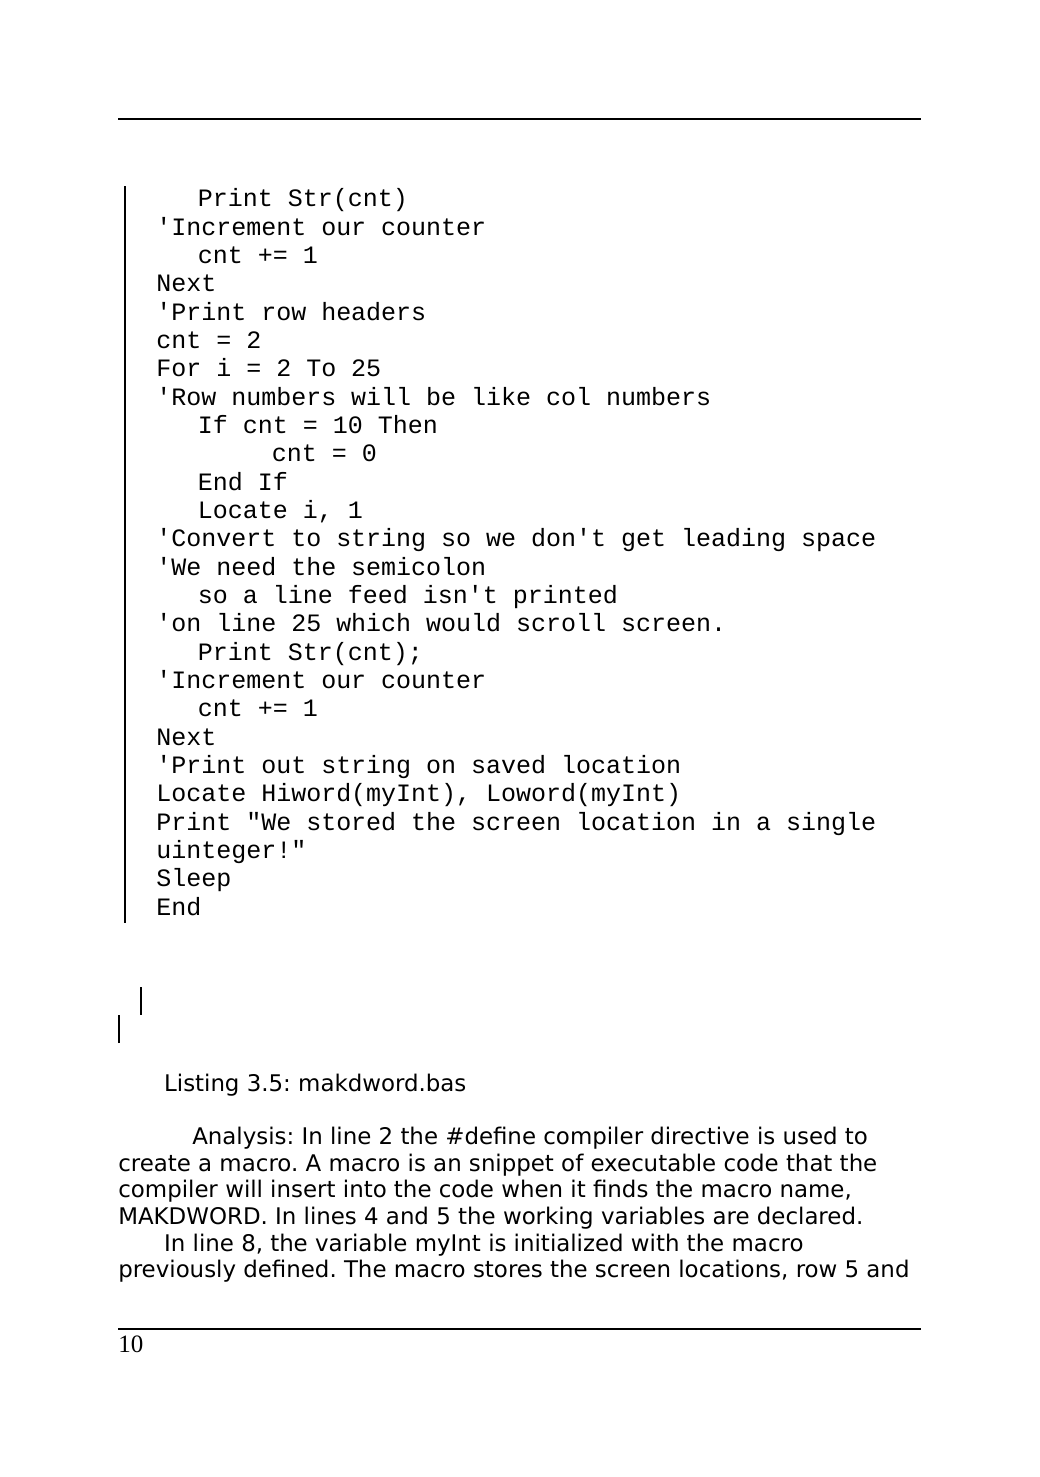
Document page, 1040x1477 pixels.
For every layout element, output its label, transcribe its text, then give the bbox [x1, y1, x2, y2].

text Analysis: In line 2 the #define compiler directive is used to create a macro. A macro is an snippet of executable code that the compiler will insert into the code when it finds the macro name, MAKDWORD. In lines 4 and 5 the working variables are declared. [118, 1123, 921, 1230]
table_header Print Str(cnt) 'Increment our counter cnt += 1 Next 'Print row headers cnt = 2 For i = 2 To 25 'Row numbers will be like col numbers If cnt = 10 Then cnt = 0 End If Locate i, 1 'Convert to string so we don't get leading space 'We need the semicolon so a line feed isn't printed 'on line 25 which would scroll screen. Print Str(cnt); 'Increment our counter cnt += 1 Next 'Print out string on saved location Locate Hiword(myInt), Loword(myInt) Print "We stored the screen location in a single uinteger!" Sleep End [118, 180, 921, 928]
text Listing 3.5: makdword.bas [118, 1070, 921, 1097]
text In line 8, the variable myInt is initialized with the macro previously defined. The macro stores the screen locations, row 5 and [118, 1230, 921, 1283]
